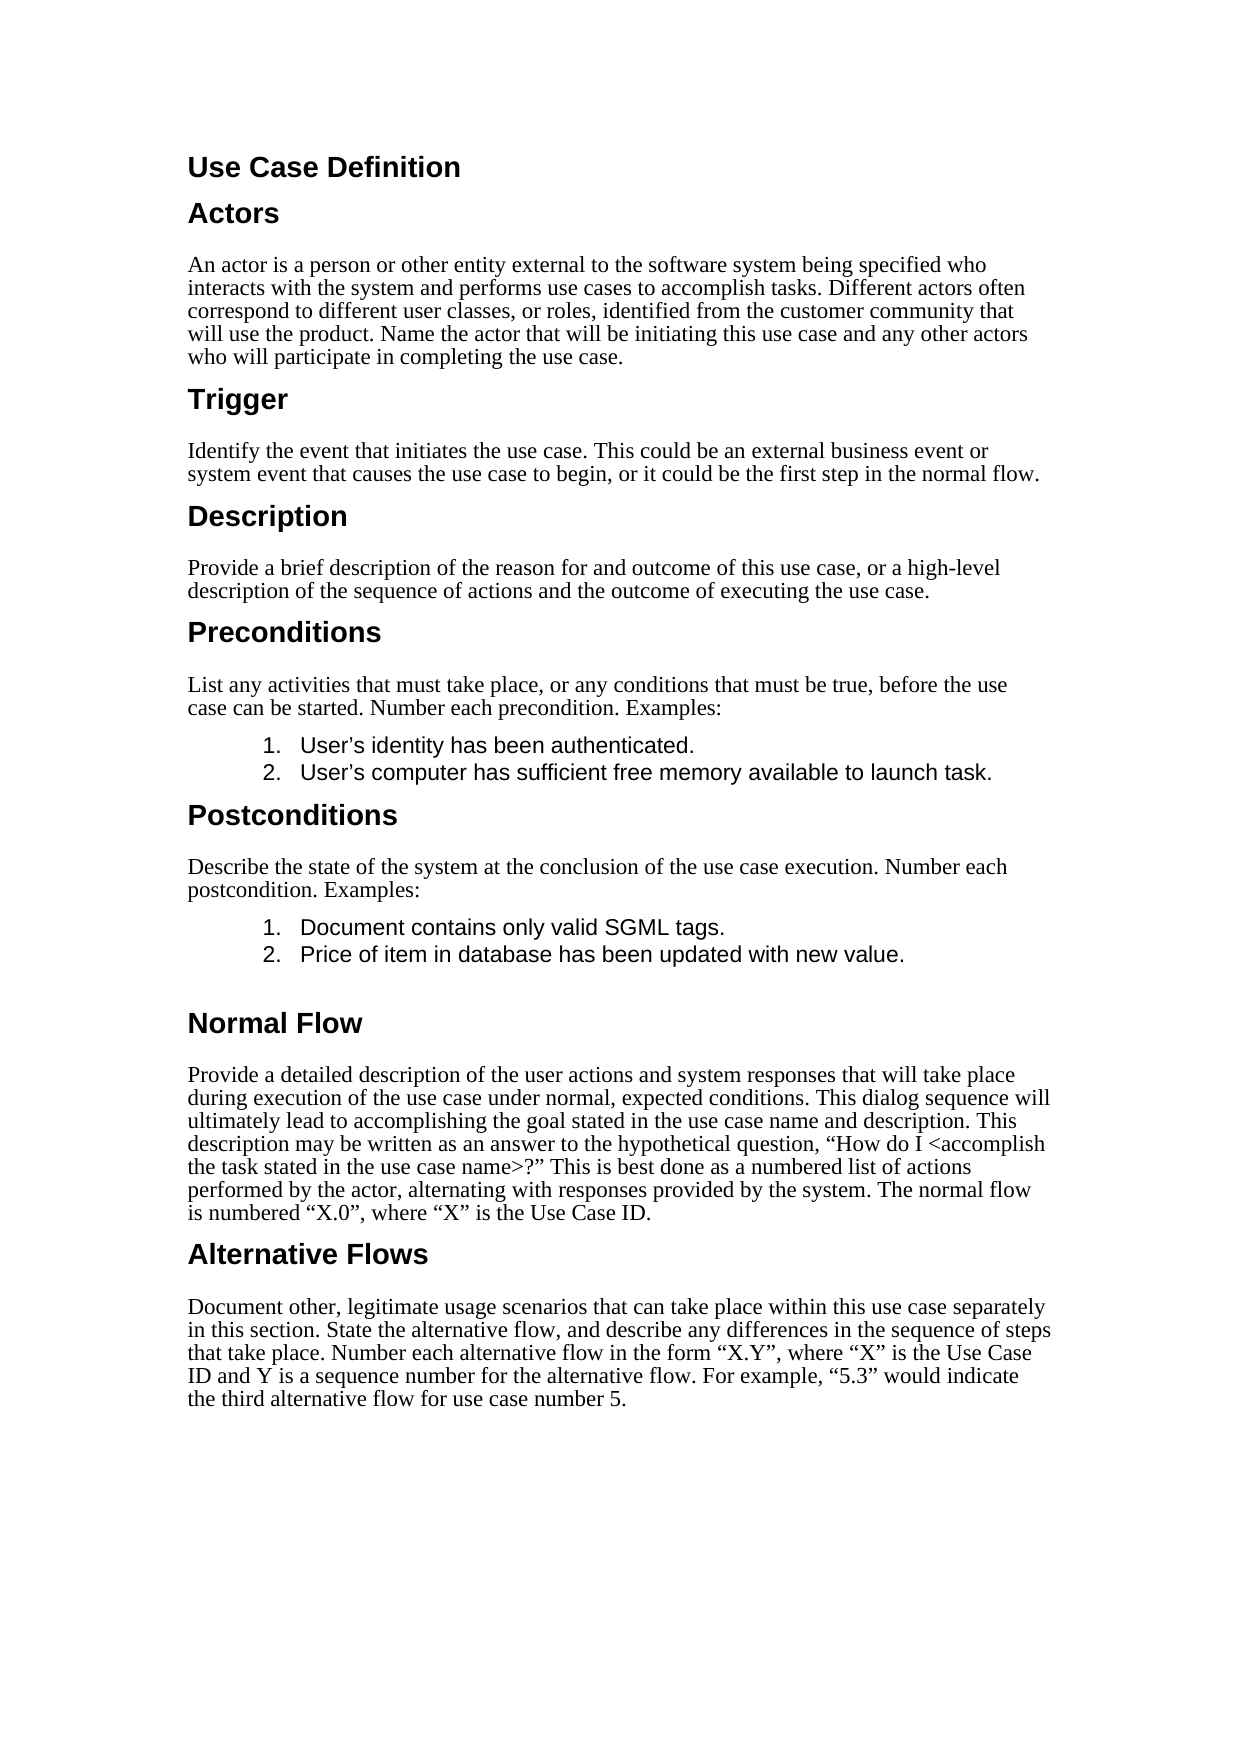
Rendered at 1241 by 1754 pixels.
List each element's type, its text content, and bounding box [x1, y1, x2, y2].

subtitle Alternative Flows [187, 1237, 1053, 1271]
text Provide a detailed description of the user actions and system responses that will take place during execution of the use case under normal, expected conditions. This dialog sequence will ultimately lead to accomplishing the goal stated in the use case name and description. This description may be written as an answer to the hypothetical question, “How do I <accomplish the task stated in the use case name>?” This is best done as a numbered list of actions performed by the actor, alternating with responses provided by the system. The normal flow is numbered “X.0”, where “X” is the Use Case ID. [187, 1064, 1053, 1225]
subtitle Trigger [187, 382, 1053, 415]
text Document other, legitimate usage scenarios that can take place within this use case separately in this section. State the alternative flow, and describe any differences in the sequence of steps that take place. Number each alternative flow in the form “X.Y”, where “X” is the Use Case ID and Y is a sequence number for the alternative flow. For example, “5.3” would indicate the third alternative flow for use case number 5. [187, 1296, 1053, 1411]
list User’s identity has been authenticated. [262, 732, 1053, 759]
list User’s computer has sufficient free memory available to launch task. [262, 759, 1053, 785]
text Identify the event that initiates the use case. This could be an external business event or system event that causes the use case to begin, or it could be the first step in the normal flow. [187, 440, 1053, 486]
text Describe the state of the system at the conclusion of the use case execution. Number each postcondition. Examples: [187, 856, 1053, 902]
text List any activities that must take place, or any conditions that must be true, before the use case can be started. Number each precondition. Examples: [187, 674, 1053, 720]
subtitle Use Case Definition [187, 150, 1053, 183]
list Price of item in database has been updated with new value. [262, 941, 1053, 967]
text An actor is a person or other entity external to the software system being specified who interacts with the system and performs use cases to accomplish tasks. Different actors often correspond to different user classes, or roles, identified from the customer community that will use the product. Name the actor that will be initiating this use case and any other actors who will participate in completing the use case. [187, 254, 1053, 369]
subtitle Postconditions [187, 797, 1053, 831]
subtitle Preconditions [187, 615, 1053, 649]
list Document contains only valid SGML tags. [262, 914, 1053, 941]
subtitle Description [187, 498, 1053, 532]
subtitle Actors [187, 196, 1053, 229]
text Provide a brief description of the reason for and outcome of this use case, or a high-level description of the sequence of actions and the outcome of executing the use case. [187, 557, 1053, 603]
subtitle Normal Flow [187, 1006, 1053, 1039]
